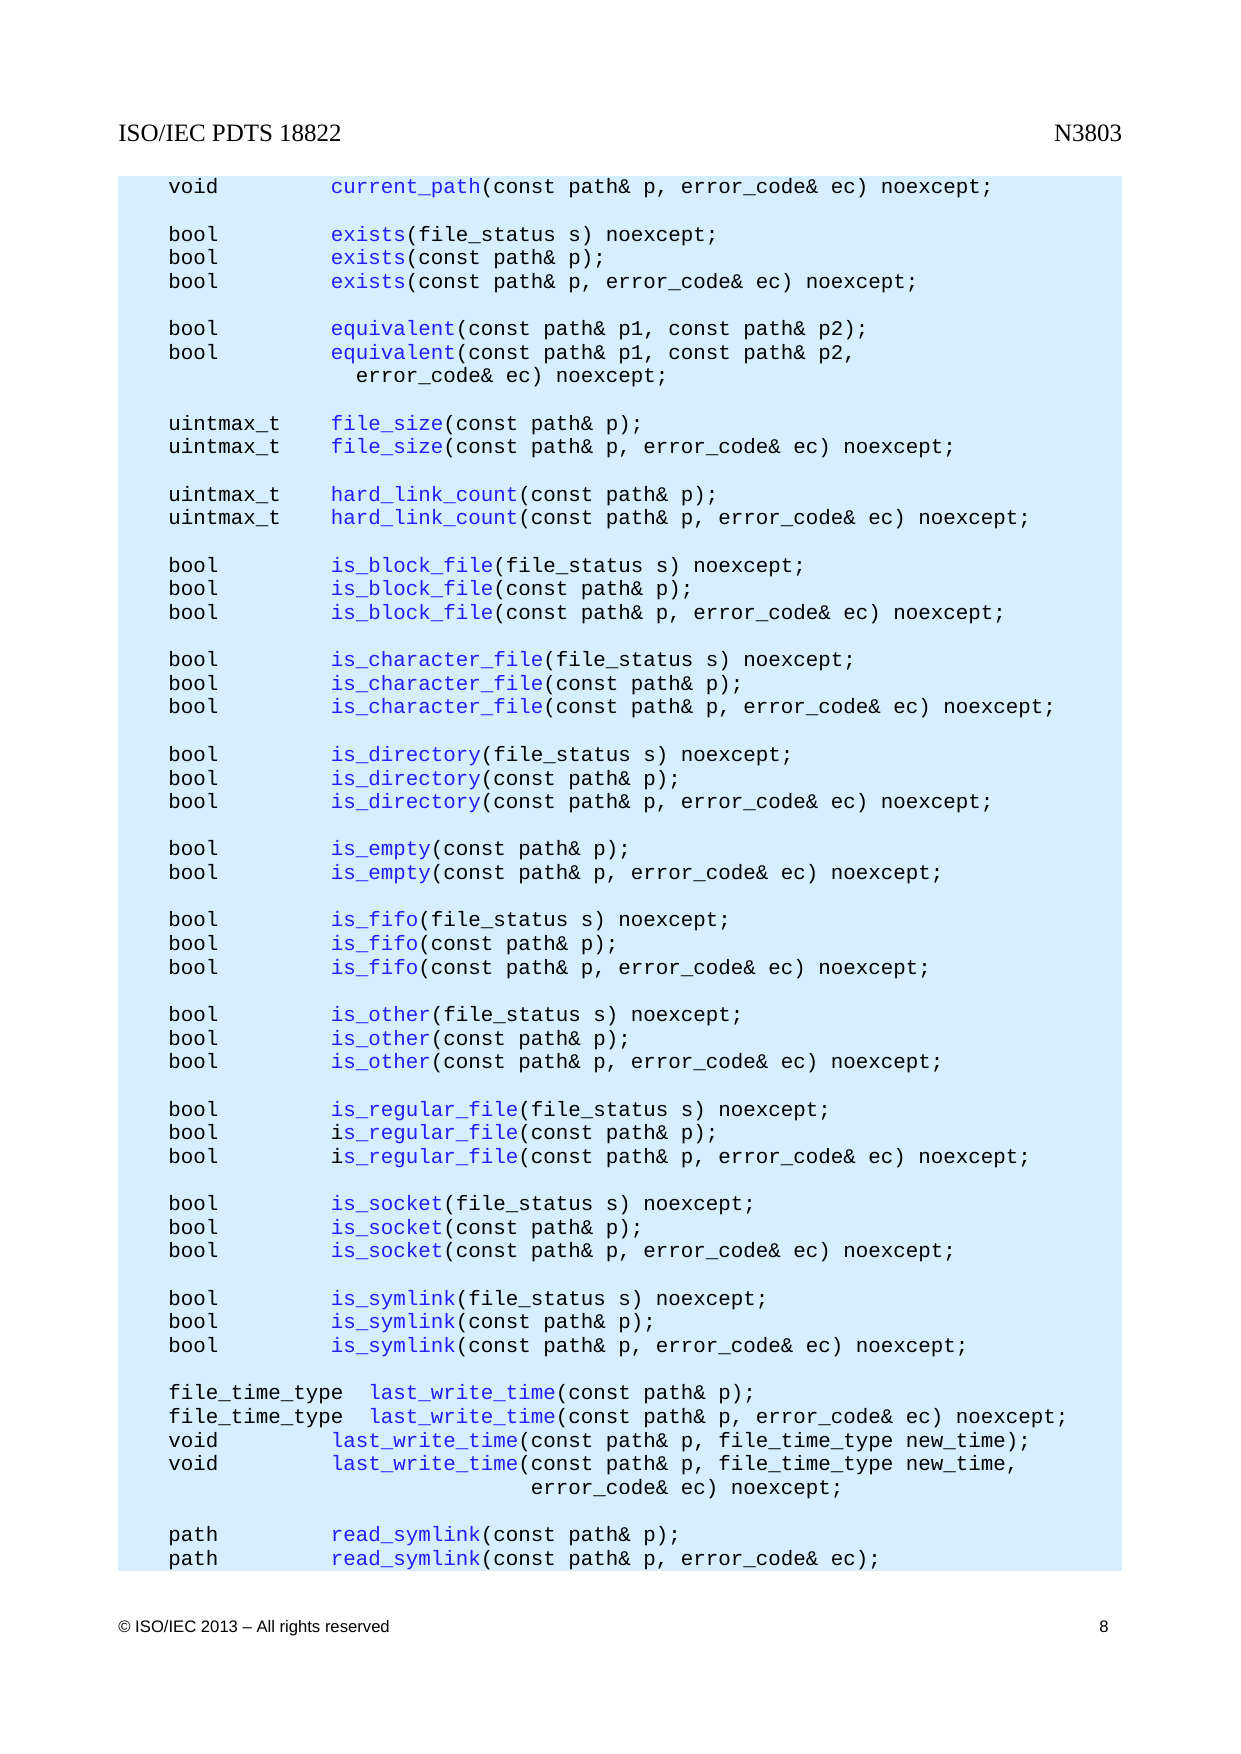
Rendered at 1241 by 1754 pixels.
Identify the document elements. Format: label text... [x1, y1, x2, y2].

text bool is_block_file(const path& p); [118, 578, 1122, 602]
text bool is_fifo(const path& p, error_code& ec) noexcept; [118, 957, 1122, 980]
text uintmax_t hard_link_count(const path& p); [118, 484, 1122, 507]
text file_time_type last_write_time(const path& p, error_code& ec) noexcept; [118, 1406, 1122, 1429]
text bool is_symlink(const path& p); [118, 1311, 1122, 1335]
text bool is_directory(file_status s) noexcept; [118, 744, 1122, 767]
text bool is_symlink(const path& p, error_code& ec) noexcept; [118, 1335, 1122, 1359]
text void current_path(const path& p, error_code& ec) noexcept; [118, 176, 1122, 200]
text bool is_socket(file_status s) noexcept; [118, 1193, 1122, 1217]
text uintmax_t hard_link_count(const path& p, error_code& ec) noexcept; [118, 507, 1122, 531]
text bool is_block_file(file_status s) noexcept; [118, 555, 1122, 578]
text bool is_empty(const path& p); [118, 838, 1122, 862]
text uintmax_t file_size(const path& p, error_code& ec) noexcept; [118, 436, 1122, 460]
text bool is_character_file(const path& p); [118, 673, 1122, 697]
text void last_write_time(const path& p, file_time_type new_time); [118, 1429, 1122, 1453]
text bool equivalent(const path& p1, const path& p2); [118, 318, 1122, 342]
text bool is_socket(const path& p, error_code& ec) noexcept; [118, 1240, 1122, 1264]
text bool is_character_file(file_status s) noexcept; [118, 649, 1122, 673]
text uintmax_t file_size(const path& p); [118, 413, 1122, 436]
text path read_symlink(const path& p); [118, 1524, 1122, 1548]
text file_time_type last_write_time(const path& p); [118, 1382, 1122, 1406]
text bool exists(const path& p, error_code& ec) noexcept; [118, 271, 1122, 294]
text bool is_character_file(const path& p, error_code& ec) noexcept; [118, 697, 1122, 720]
text error_code& ec) noexcept; [118, 1477, 1122, 1501]
text bool is_block_file(const path& p, error_code& ec) noexcept; [118, 602, 1122, 626]
text bool exists(const path& p); [118, 247, 1122, 271]
text void last_write_time(const path& p, file_time_type new_time, [118, 1453, 1122, 1477]
text bool is_symlink(file_status s) noexcept; [118, 1288, 1122, 1311]
text bool equivalent(const path& p1, const path& p2, error_code& ec) noexcept; [118, 342, 1122, 389]
text bool is_fifo(const path& p); [118, 933, 1122, 957]
text bool is_regular_file(file_status s) noexcept; [118, 1098, 1122, 1122]
text bool is_empty(const path& p, error_code& ec) noexcept; [118, 862, 1122, 886]
text bool is_directory(const path& p); [118, 767, 1122, 791]
text bool exists(file_status s) noexcept; [118, 224, 1122, 247]
text path read_symlink(const path& p, error_code& ec); [118, 1548, 1122, 1571]
text bool is_regular_file(const path& p, error_code& ec) noexcept; [118, 1146, 1122, 1169]
text bool is_regular_file(const path& p); [118, 1122, 1122, 1146]
text bool is_other(file_status s) noexcept; [118, 1004, 1122, 1028]
text bool is_other(const path& p, error_code& ec) noexcept; [118, 1051, 1122, 1075]
text bool is_fifo(file_status s) noexcept; [118, 909, 1122, 933]
text bool is_socket(const path& p); [118, 1217, 1122, 1240]
text bool is_other(const path& p); [118, 1028, 1122, 1051]
text bool is_directory(const path& p, error_code& ec) noexcept; [118, 791, 1122, 815]
